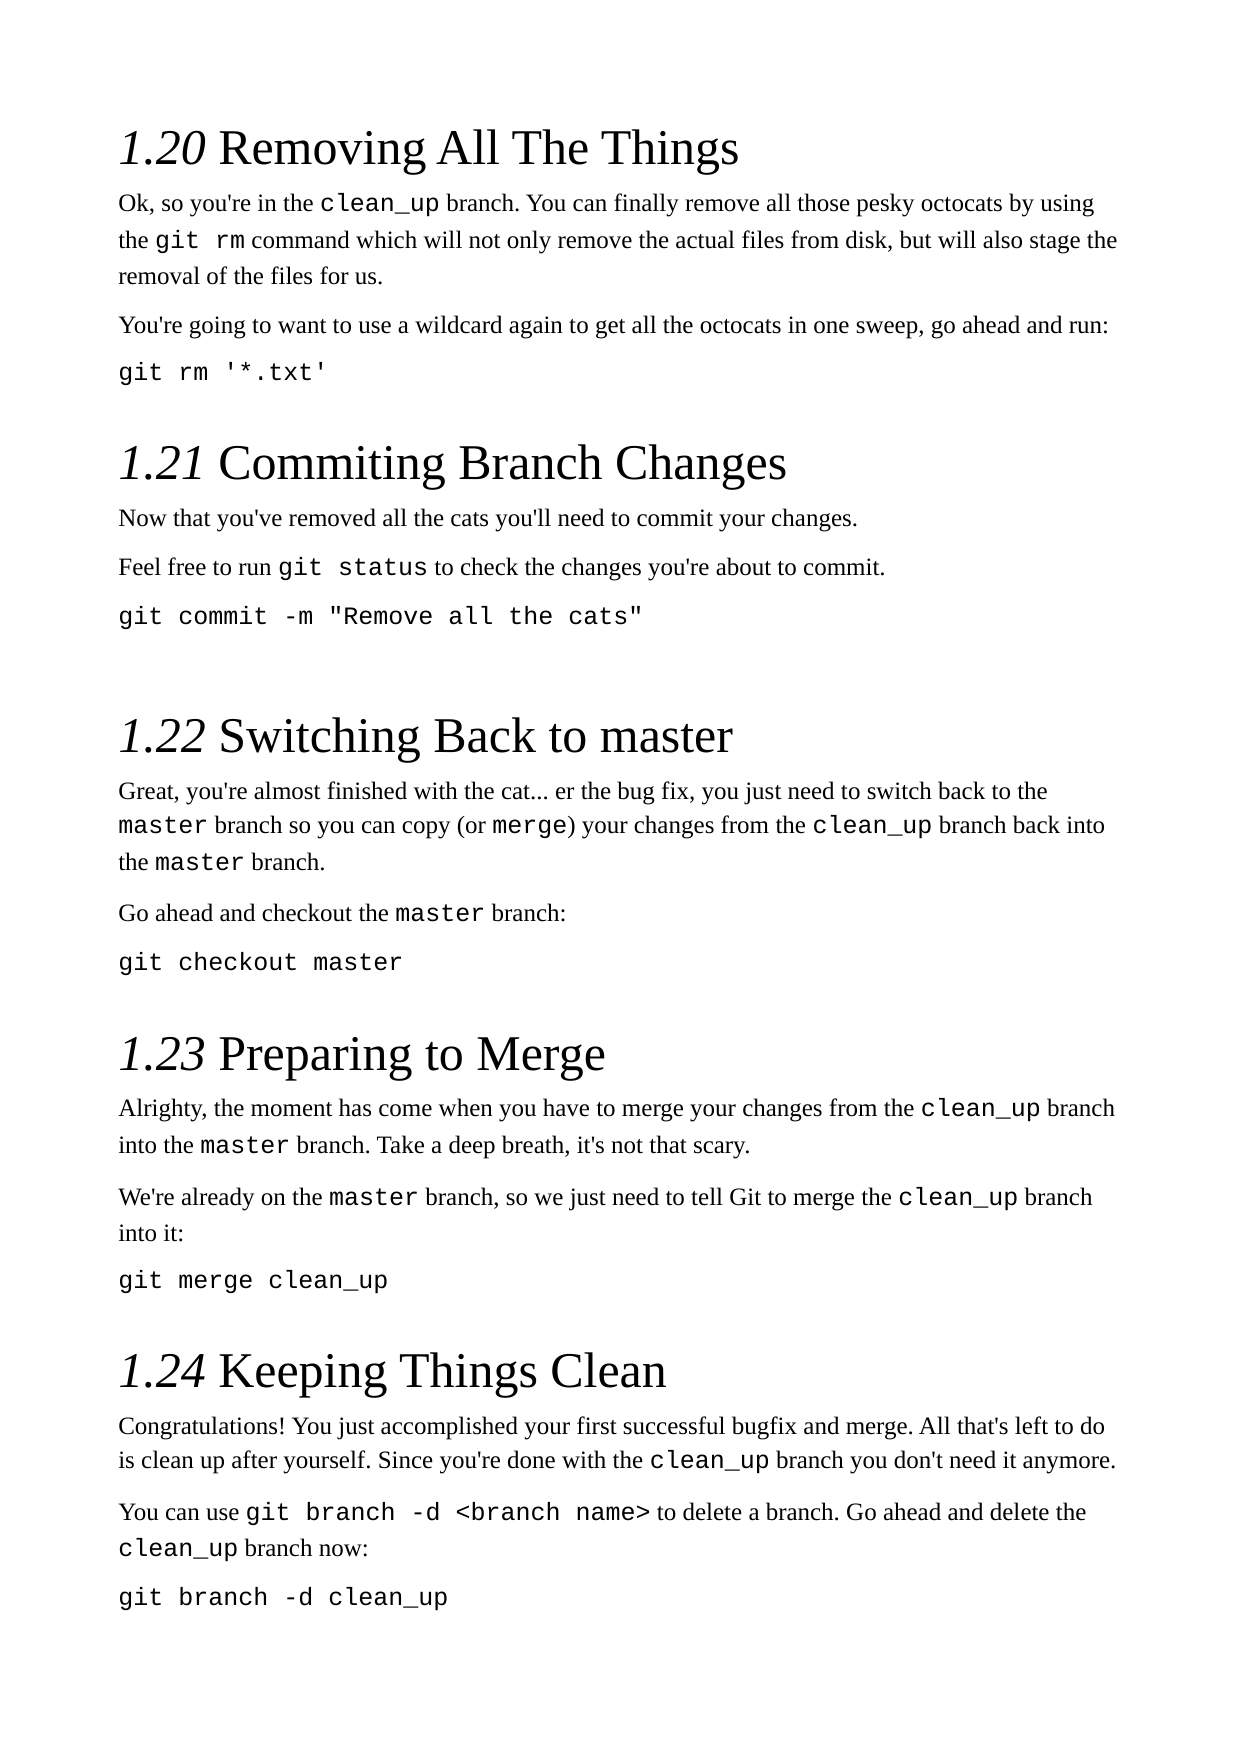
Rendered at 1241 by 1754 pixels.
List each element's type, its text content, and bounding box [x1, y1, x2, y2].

text git commit -m "Remove all the cats" [118, 603, 1122, 632]
text git checkout master [118, 950, 1122, 978]
text Congratulations! You just accomplished your first successful bugfix and merge. All that's left to do is clean up after yourself. Since you're done with the clean_up branch you don't need it anymore. [118, 1411, 1122, 1476]
subtitle 1.21 Commiting Branch Changes [118, 433, 1122, 490]
text Alrighty, the moment has come when you have to merge your changes from the clean_up branch into the master branch. Take a deep breath, it's not that scary. [118, 1093, 1122, 1161]
text Ok, so you're in the clean_up branch. You can finally remove all those pesky octocats by using the git rm command which will not only remove the actual files from disk, but will also stage the removal of the files for us. [118, 188, 1122, 290]
text Go ahead and checkout the master branch: [118, 898, 1122, 929]
text git branch -d clean_up [118, 1585, 1122, 1613]
subtitle 1.20 Removing All The Things [118, 118, 1122, 176]
text We're already on the master branch, so we just need to tell Git to merge the clean_up branch into it: [118, 1182, 1122, 1247]
text Great, you're almost finished with the cat... er the bug fix, you just need to switch back to the master branch so you can copy (or merge) your changes from the clean_up branch back into the master branch. [118, 776, 1122, 878]
text git rm '*.txt' [118, 359, 1122, 388]
text You're going to want to use a wildcard again to get all the octocats in one sweep, go ahead and run: [118, 310, 1122, 339]
text You can use git branch -d <branch name> to delete a branch. Go ahead and delete the clean_up branch now: [118, 1497, 1122, 1564]
subtitle 1.24 Keeping Things Clean [118, 1341, 1122, 1398]
subtitle 1.23 Preparing to Merge [118, 1023, 1122, 1081]
text Now that you've removed all the cats you'll need to commit your changes. [118, 503, 1122, 532]
text git merge clean_up [118, 1267, 1122, 1296]
subtitle 1.22 Switching Back to master [118, 706, 1122, 763]
text Feel free to run git status to check the changes you're about to commit. [118, 552, 1122, 583]
